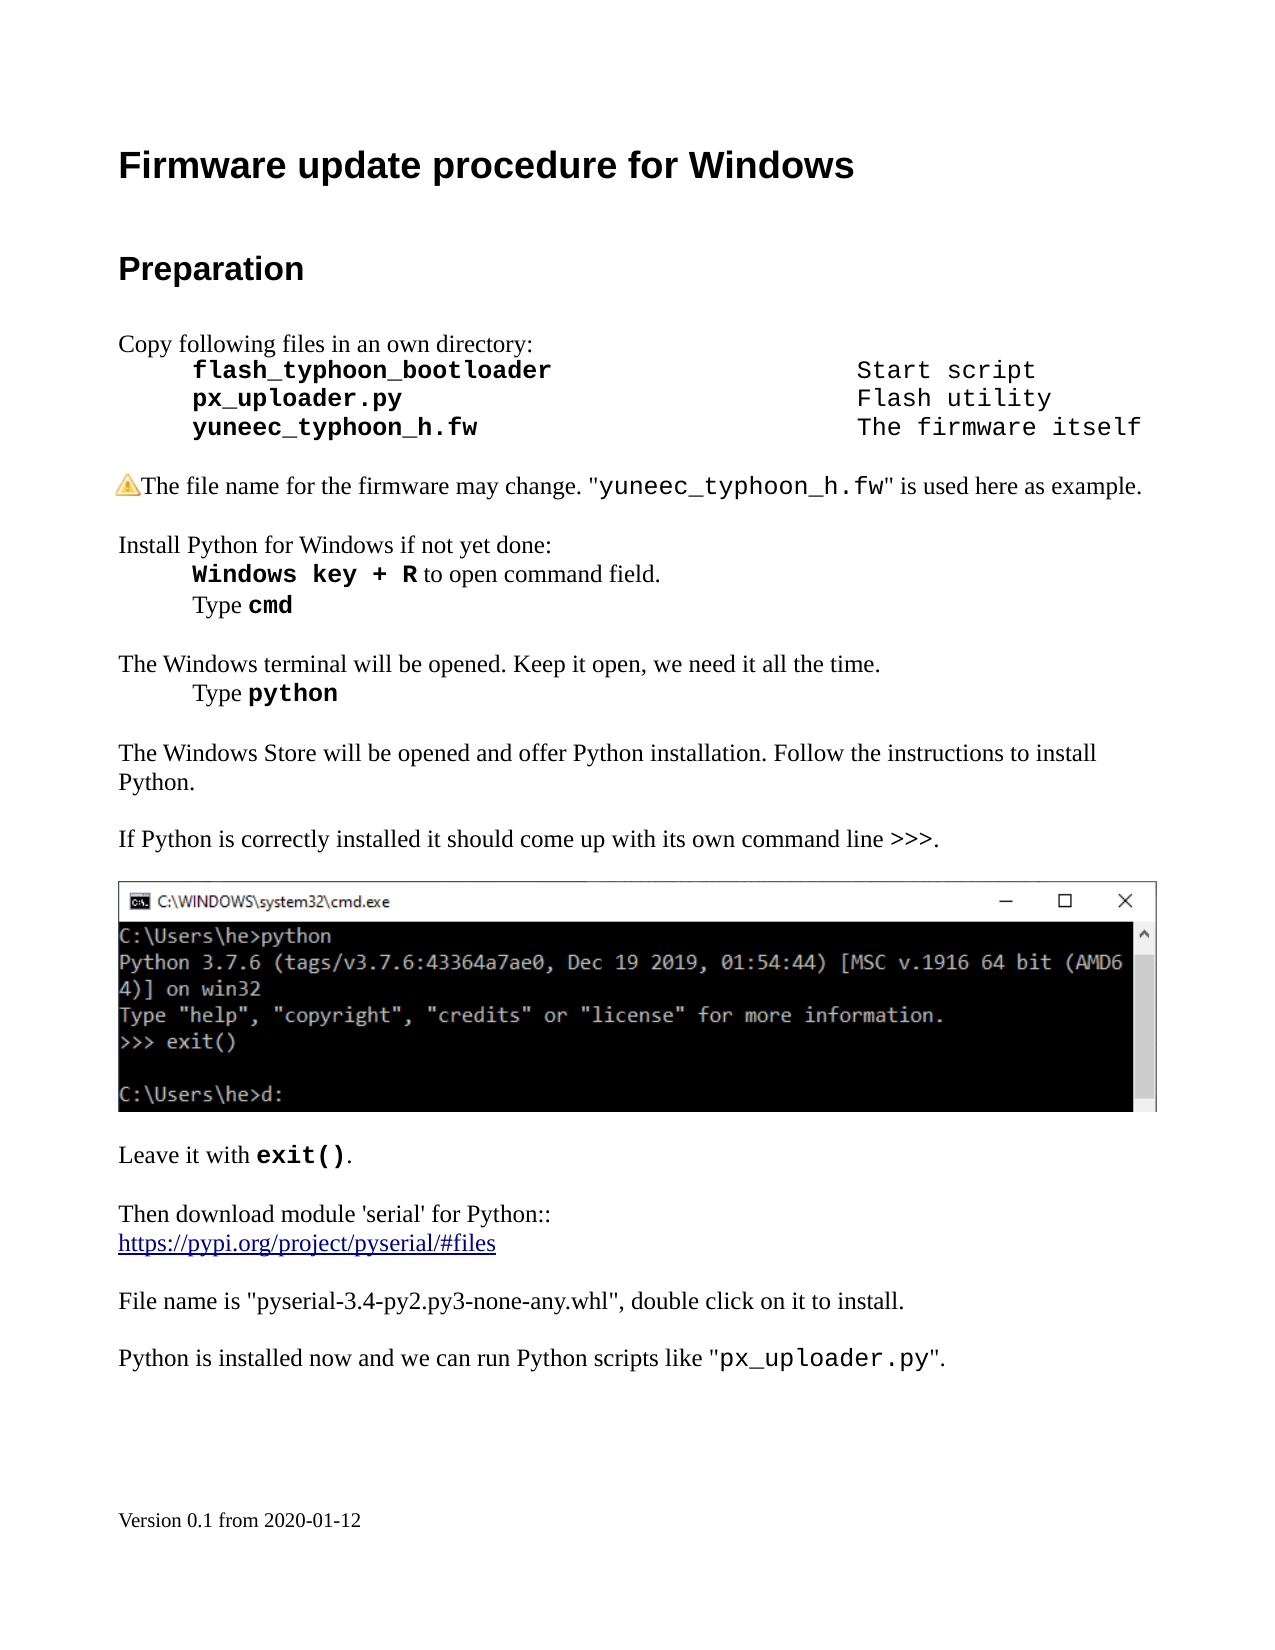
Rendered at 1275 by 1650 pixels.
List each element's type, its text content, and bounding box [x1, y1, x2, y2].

text https://pypi.org/project/pyserial/#files [118, 1228, 1157, 1257]
text Windows key + R to open command field. [118, 559, 1157, 590]
subtitle Firmware update procedure for Windows [118, 143, 1157, 187]
text The file name for the firmware may change. "yuneec_typhoon_h.fw" is used here as example. [118, 471, 1157, 502]
text Leave it with exit(). [118, 1140, 1157, 1171]
text Type cmd [118, 590, 1157, 621]
text Install Python for Windows if not yet done: [118, 530, 1157, 559]
text yuneec_typhoon_h.fw The firmware itself [118, 414, 1157, 442]
picture [115, 472, 141, 498]
text Python is installed now and we can run Python scripts like "px_uploader.py". [118, 1343, 1157, 1374]
text The Windows terminal will be opened. Keep it open, we need it all the time. [118, 649, 1157, 678]
text Type python [118, 678, 1157, 709]
subtitle Preparation [118, 249, 1157, 287]
text flash_typhoon_bootloader Start script [118, 357, 1157, 386]
text px_uploader.py Flash utility [118, 386, 1157, 414]
text Then download module 'serial' for Python:: [118, 1199, 1157, 1228]
text If Python is correctly installed it should come up with its own command line >>>. [118, 824, 1157, 853]
text The Windows Store will be opened and offer Python installation. Follow the instructions to install Python. [118, 738, 1157, 795]
text Copy following files in an own directory: [118, 329, 1157, 357]
text File name is "pyserial-3.4-py2.py3-none-any.whl", double click on it to install. [118, 1286, 1157, 1314]
picture [118, 881, 1157, 1112]
